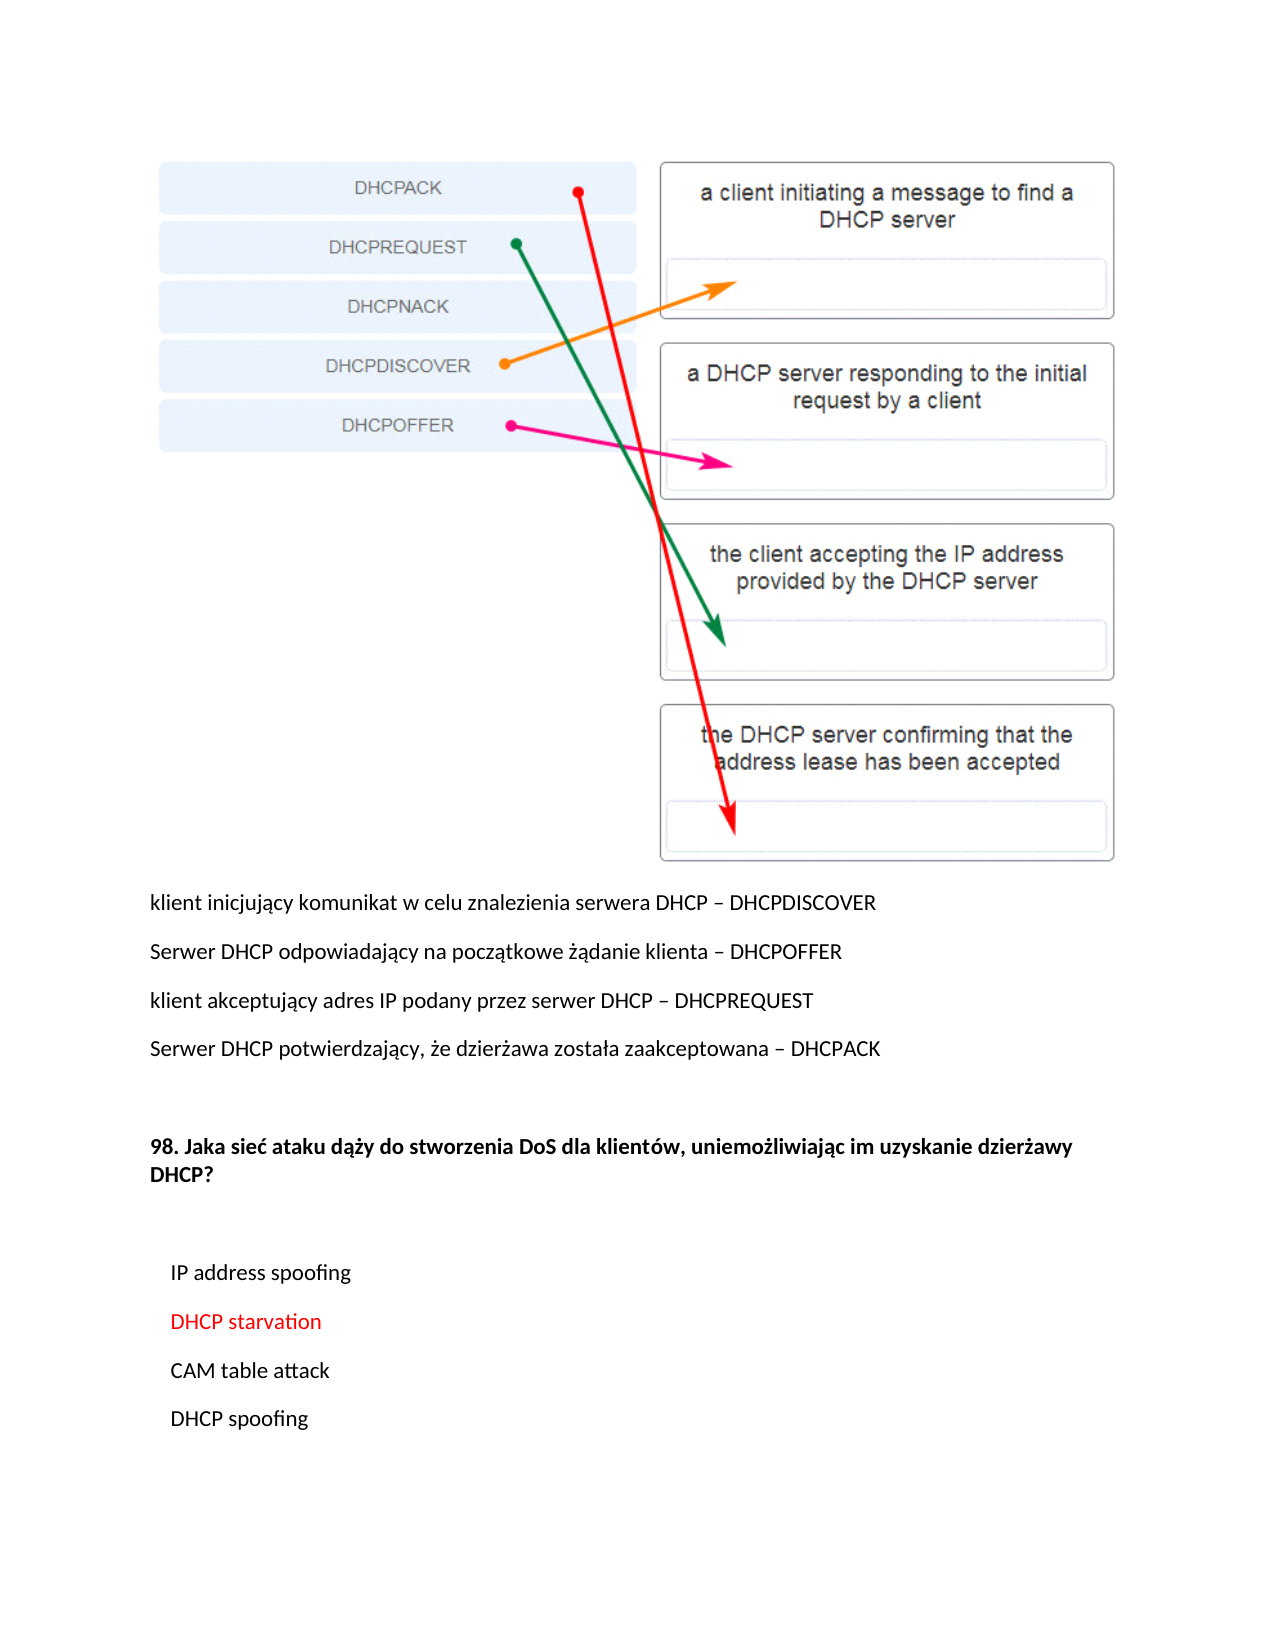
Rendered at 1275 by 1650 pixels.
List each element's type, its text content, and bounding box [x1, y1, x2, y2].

text IP address spoofing [150, 1258, 1125, 1286]
text klient inicjujący komunikat w celu znalezienia serwera DHCP – DHCPDISCOVER [150, 888, 1125, 916]
text CAM table attack [150, 1356, 1125, 1384]
text 98. Jaka sieć ataku dąży do stworzenia DoS dla klientów, uniemożliwiając im uzyskanie dzierżawy DHCP? [150, 1132, 1125, 1188]
text DHCP starvation [150, 1307, 1125, 1335]
text DHCP spoofing [150, 1404, 1125, 1433]
text Serwer DHCP potwierdzający, że dzierżawa została zaakceptowana – DHCPACK [150, 1034, 1125, 1063]
text klient akceptujący adres IP podany przez serwer DHCP – DHCPREQUEST [150, 986, 1125, 1014]
text Serwer DHCP odpowiadający na początkowe żądanie klienta – DHCPOFFER [150, 937, 1125, 965]
